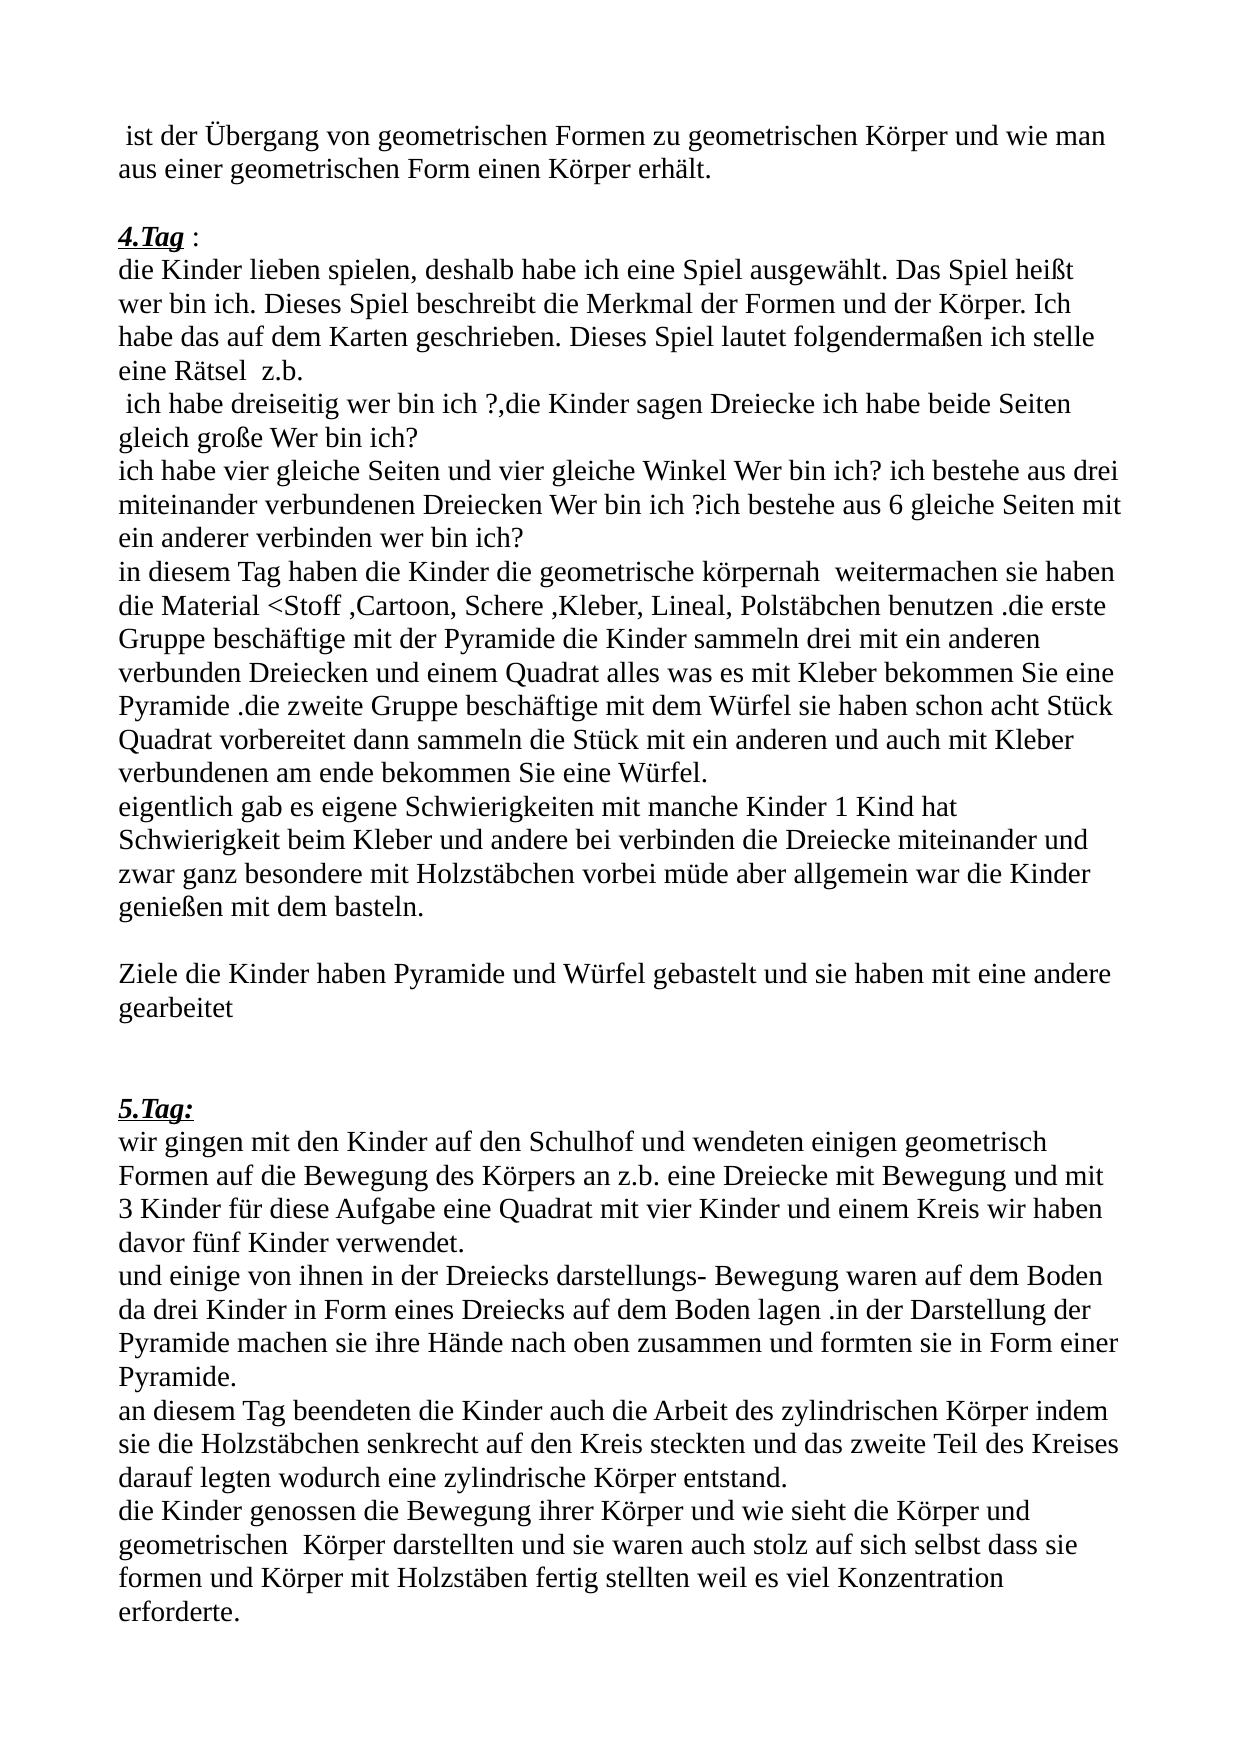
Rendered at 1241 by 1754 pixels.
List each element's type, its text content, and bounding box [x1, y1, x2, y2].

text an diesem Tag beendeten die Kinder auch die Arbeit des zylindrischen Körper indem sie die Holzstäbchen senkrecht auf den Kreis steckten und das zweite Teil des Kreises darauf legten wodurch eine zylindrische Körper entstand. [118, 1393, 1122, 1493]
text 5.Tag: [118, 1091, 1122, 1124]
text und einige von ihnen in der Dreiecks darstellungs- Bewegung waren auf dem Boden da drei Kinder in Form eines Dreiecks auf dem Boden lagen .in der Darstellung der Pyramide machen sie ihre Hände nach oben zusammen und formten sie in Form einer Pyramide. [118, 1258, 1122, 1393]
text in diesem Tag haben die Kinder die geometrische körpernah weitermachen sie haben die Material <Stoff ,Cartoon, Schere ,Kleber, Lineal, Polstäbchen benutzen .die erste Gruppe beschäftige mit der Pyramide die Kinder sammeln drei mit ein anderen verbunden Dreiecken und einem Quadrat alles was es mit Kleber bekommen Sie eine Pyramide .die zweite Gruppe beschäftige mit dem Würfel sie haben schon acht Stück Quadrat vorbereitet dann sammeln die Stück mit ein anderen und auch mit Kleber verbundenen am ende bekommen Sie eine Würfel. [118, 554, 1122, 789]
text ich habe vier gleiche Seiten und vier gleiche Winkel Wer bin ich? ich bestehe aus drei miteinander verbundenen Dreiecken Wer bin ich ?ich bestehe aus 6 gleiche Seiten mit ein anderer verbinden wer bin ich? [118, 453, 1122, 554]
text die Kinder genossen die Bewegung ihrer Körper und wie sieht die Körper und geometrischen Körper darstellten und sie waren auch stolz auf sich selbst dass sie formen und Körper mit Holzstäben fertig stellten weil es viel Konzentration erforderte. [118, 1493, 1122, 1627]
text Ziele die Kinder haben Pyramide und Würfel gebastelt und sie haben mit eine andere gearbeitet [118, 957, 1122, 1024]
text die Kinder lieben spielen, deshalb habe ich eine Spiel ausgewählt. Das Spiel heißt wer bin ich. Dieses Spiel beschreibt die Merkmal der Formen und der Körper. Ich habe das auf dem Karten geschrieben. Dieses Spiel lautet folgendermaßen ich stelle eine Rätsel z.b. [118, 252, 1122, 386]
text eigentlich gab es eigene Schwierigkeiten mit manche Kinder 1 Kind hat Schwierigkeit beim Kleber und andere bei verbinden die Dreiecke miteinander und zwar ganz besondere mit Holzstäbchen vorbei müde aber allgemein war die Kinder genießen mit dem basteln. [118, 789, 1122, 923]
text ist der Übergang von geometrischen Formen zu geometrischen Körper und wie man aus einer geometrischen Form einen Körper erhält. [118, 118, 1122, 185]
text ich habe dreiseitig wer bin ich ?,die Kinder sagen Dreiecke ich habe beide Seiten gleich große Wer bin ich? [118, 386, 1122, 453]
text wir gingen mit den Kinder auf den Schulhof und wendeten einigen geometrisch Formen auf die Bewegung des Körpers an z.b. eine Dreiecke mit Bewegung und mit 3 Kinder für diese Aufgabe eine Quadrat mit vier Kinder und einem Kreis wir haben davor fünf Kinder verwendet. [118, 1124, 1122, 1258]
text 4.Tag : [118, 219, 1122, 252]
